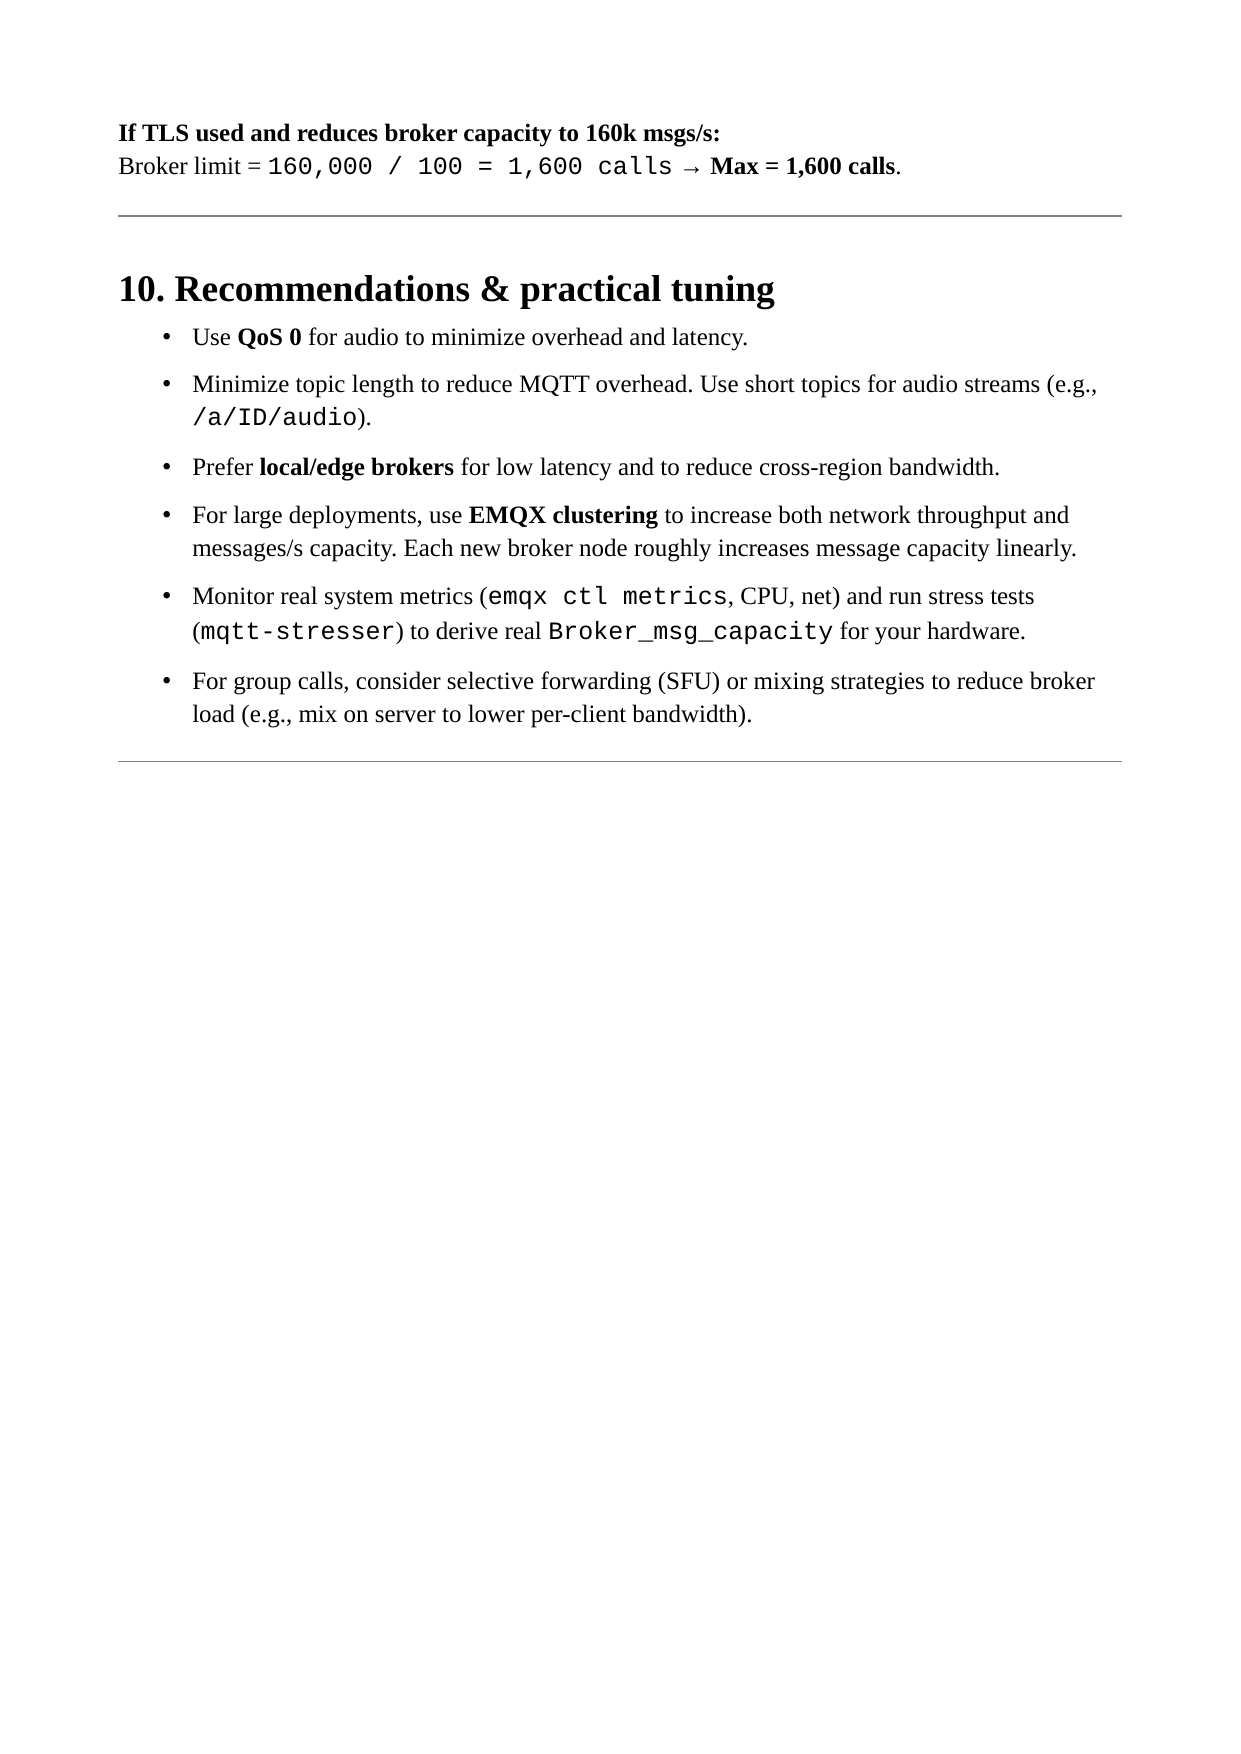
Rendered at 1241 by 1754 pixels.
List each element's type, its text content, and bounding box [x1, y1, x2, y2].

subtitle 10. Recommendations & practical tuning [118, 266, 1122, 309]
list For large deployments, use EMQX clustering to increase both network throughput and messages/s capacity. Each new broker node roughly increases message capacity linearly. [162, 500, 1122, 562]
list Minimize topic length to reduce MQTT overhead. Use short topics for audio streams (e.g., /a/ID/audio). [162, 369, 1122, 433]
list Monitor real system metrics (emqx ctl metrics, CPU, net) and run stress tests (mqtt-stresser) to derive real Broker_msg_capacity for your hardware. [162, 581, 1122, 647]
list Prefer local/edge brokers for low latency and to reduce cross-region bandwidth. [162, 452, 1122, 481]
list For group calls, consider selective forwarding (SFU) or mixing strategies to reduce broker load (e.g., mix on server to lower per-client bandwidth). [162, 666, 1122, 728]
text If TLS used and reduces broker capacity to 160k msgs/s: Broker limit = 160,000 / 100 = 1,600 calls → Max = 1,600 calls. [118, 118, 1122, 182]
list Use QoS 0 for audio to minimize overhead and latency. [162, 322, 1122, 351]
